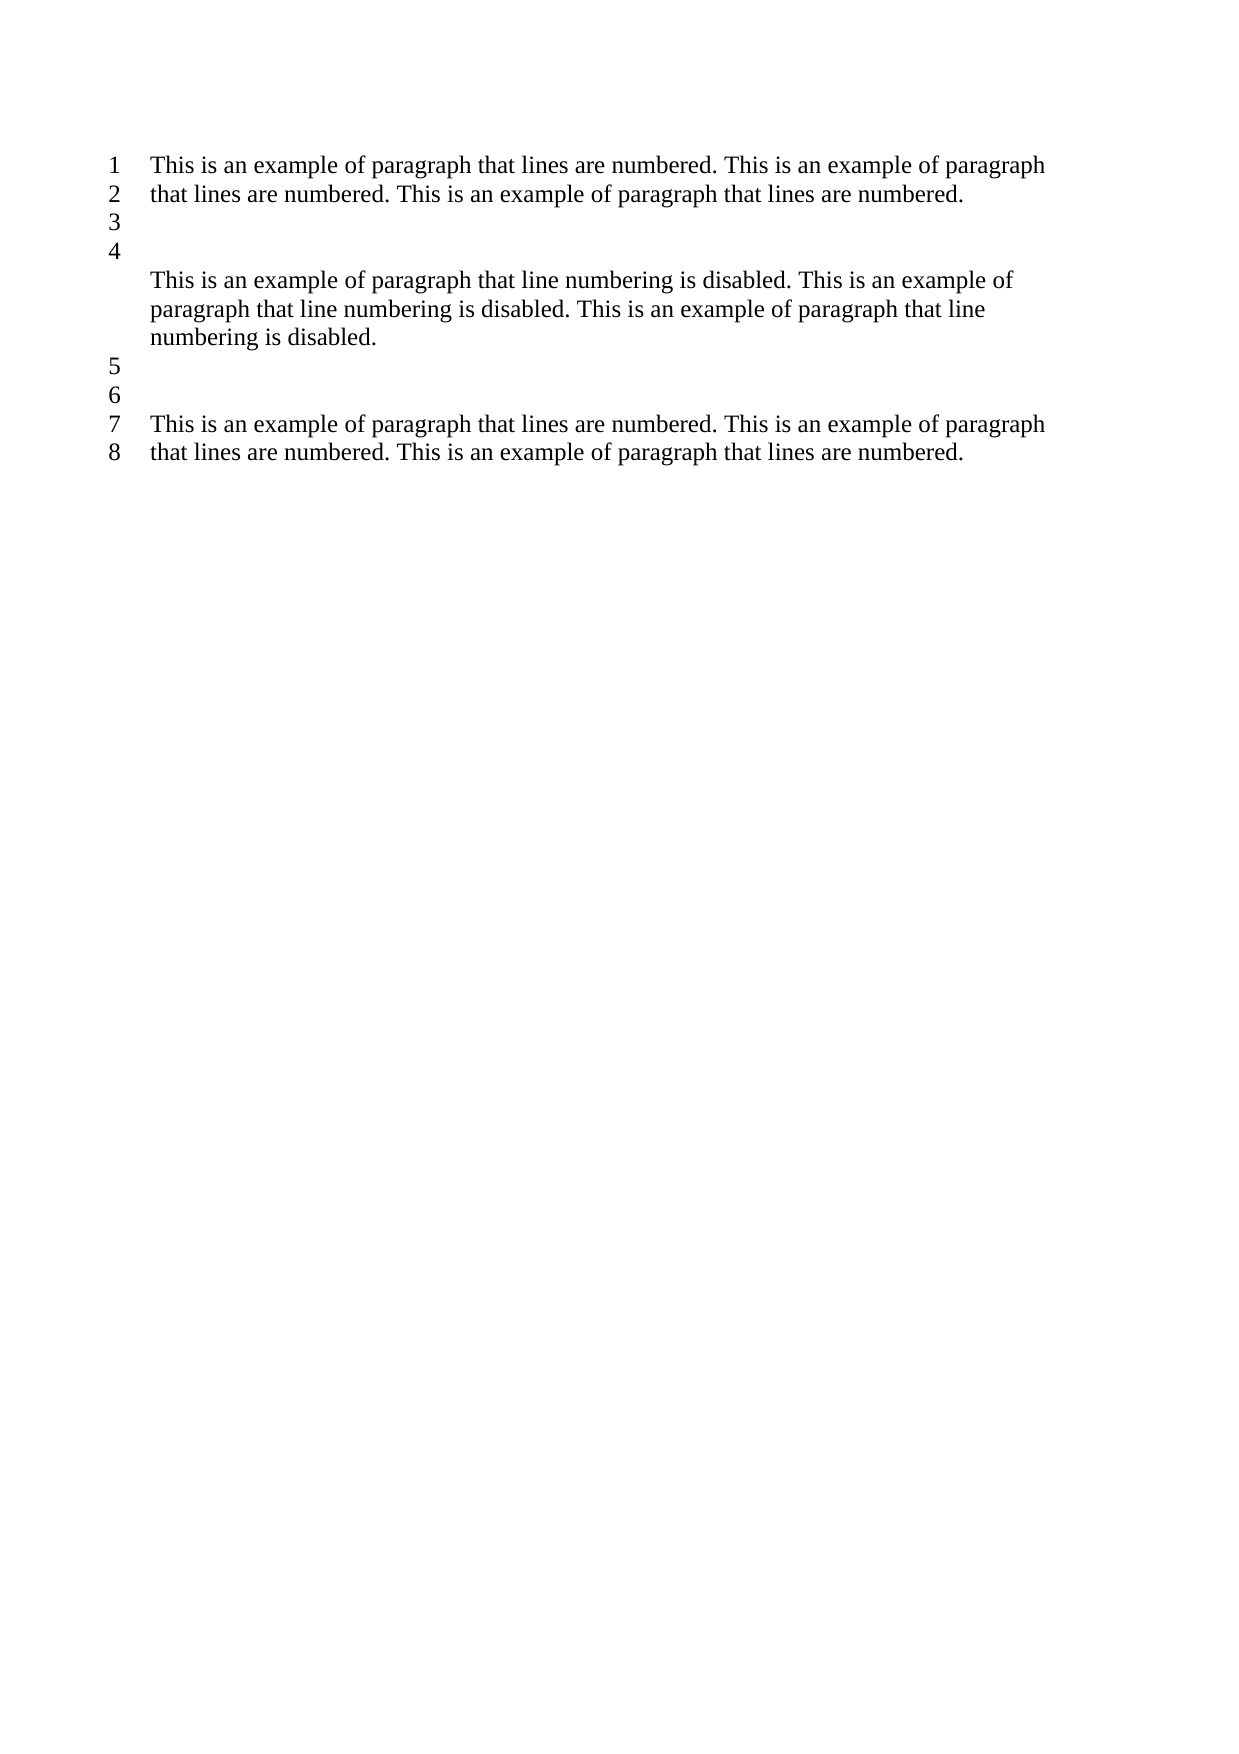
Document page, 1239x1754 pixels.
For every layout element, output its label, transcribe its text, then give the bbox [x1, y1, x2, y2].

text This is an example of paragraph that lines are numbered. This is an example of paragraph that lines are numbered. This is an example of paragraph that lines are numbered. [150, 150, 1089, 207]
text This is an example of paragraph that lines are numbered. This is an example of paragraph that lines are numbered. This is an example of paragraph that lines are numbered. [150, 409, 1089, 466]
text This is an example of paragraph that line numbering is disabled. This is an example of paragraph that line numbering is disabled. This is an example of paragraph that line numbering is disabled. [150, 265, 1089, 351]
